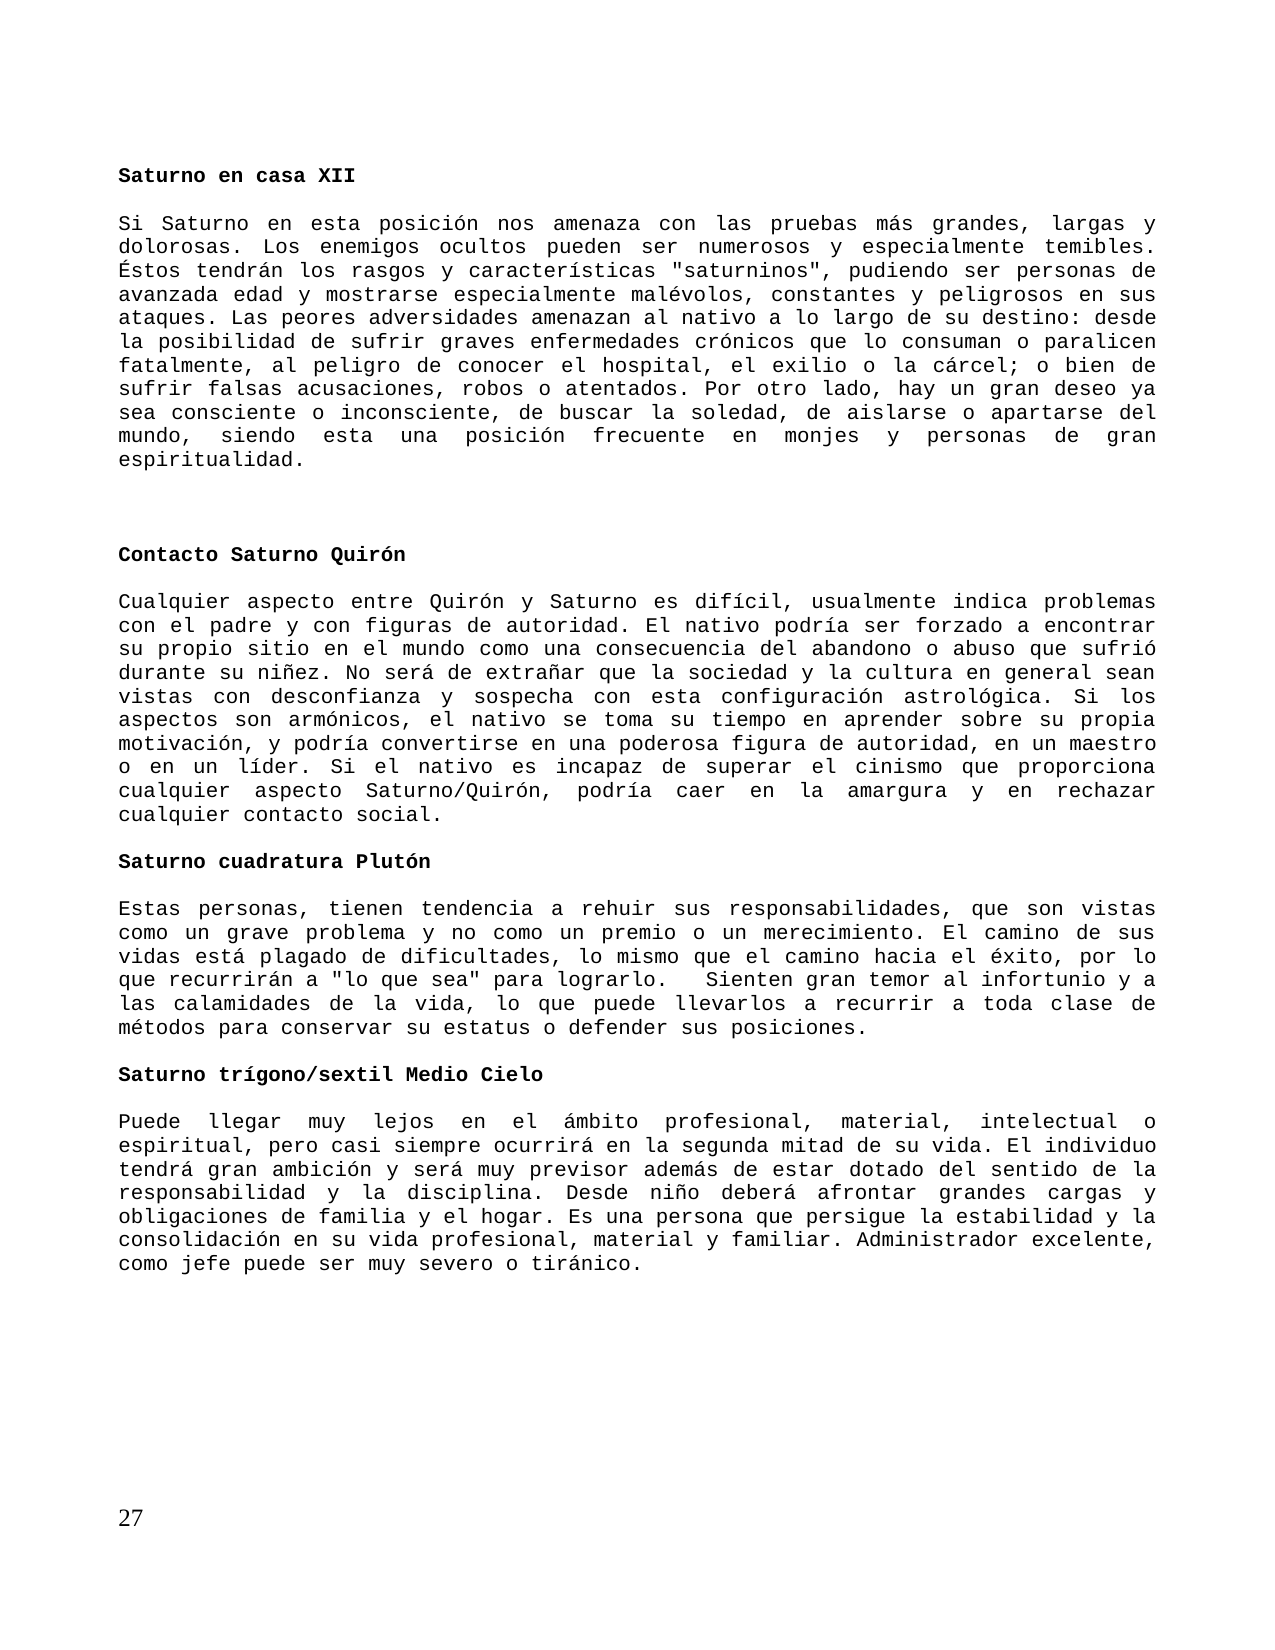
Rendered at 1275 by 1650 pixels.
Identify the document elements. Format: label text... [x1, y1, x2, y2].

text Estas personas, tienen tendencia a rehuir sus responsabilidades, que son vistas como un grave problema y no como un premio o un merecimiento. El camino de sus vidas está plagado de dificultades, lo mismo que el camino hacia el éxito, por lo que recurrirán a "lo que sea" para lograrlo. Sienten gran temor al infortunio y a las calamidades de la vida, lo que puede llevarlos a recurrir a toda clase de métodos para conservar su estatus o defender sus posiciones. [118, 898, 1157, 1040]
text Puede llegar muy lejos en el ámbito profesional, material, intelectual o espiritual, pero casi siempre ocurrirá en la segunda mitad de su vida. El individuo tendrá gran ambición y será muy previsor además de estar dotado del sentido de la responsabilidad y la disciplina. Desde niño deberá afrontar grandes cargas y obligaciones de familia y el hogar. Es una persona que persigue la estabilidad y la consolidación en su vida profesional, material y familiar. Administrador excelente, como jefe puede ser muy severo o tiránico. [118, 1111, 1157, 1277]
text Contacto Saturno Quirón [118, 544, 1157, 567]
text Saturno cuadratura Plutón [118, 851, 1157, 875]
text Saturno trígono/sextil Medio Cielo [118, 1064, 1157, 1088]
text Saturno en casa XII [118, 165, 1157, 189]
text Cualquier aspecto entre Quirón y Saturno es difícil, usualmente indica problemas con el padre y con figuras de autoridad. El nativo podría ser forzado a encontrar su propio sitio en el mundo como una consecuencia del abandono o abuso que sufrió durante su niñez. No será de extrañar que la sociedad y la cultura en general sean vistas con desconfianza y sospecha con esta configuración astrológica. Si los aspectos son armónicos, el nativo se toma su tiempo en aprender sobre su propia motivación, y podría convertirse en una poderosa figura de autoridad, en un maestro o en un líder. Si el nativo es incapaz de superar el cinismo que proporciona cualquier aspecto Saturno/Quirón, podría caer en la amargura y en rechazar cualquier contacto social. [118, 591, 1157, 827]
text Si Saturno en esta posición nos amenaza con las pruebas más grandes, largas y dolorosas. Los enemigos ocultos pueden ser numerosos y especialmente temibles. Éstos tendrán los rasgos y características "saturninos", pudiendo ser personas de avanzada edad y mostrarse especialmente malévolos, constantes y peligrosos en sus ataques. Las peores adversidades amenazan al nativo a lo largo de su destino: desde la posibilidad de sufrir graves enfermedades crónicos que lo consuman o paralicen fatalmente, al peligro de conocer el hospital, el exilio o la cárcel; o bien de sufrir falsas acusaciones, robos o atentados. Por otro lado, hay un gran deseo ya sea consciente o inconsciente, de buscar la soledad, de aislarse o apartarse del mundo, siendo esta una posición frecuente en monjes y personas de gran espiritualidad. [118, 213, 1157, 473]
